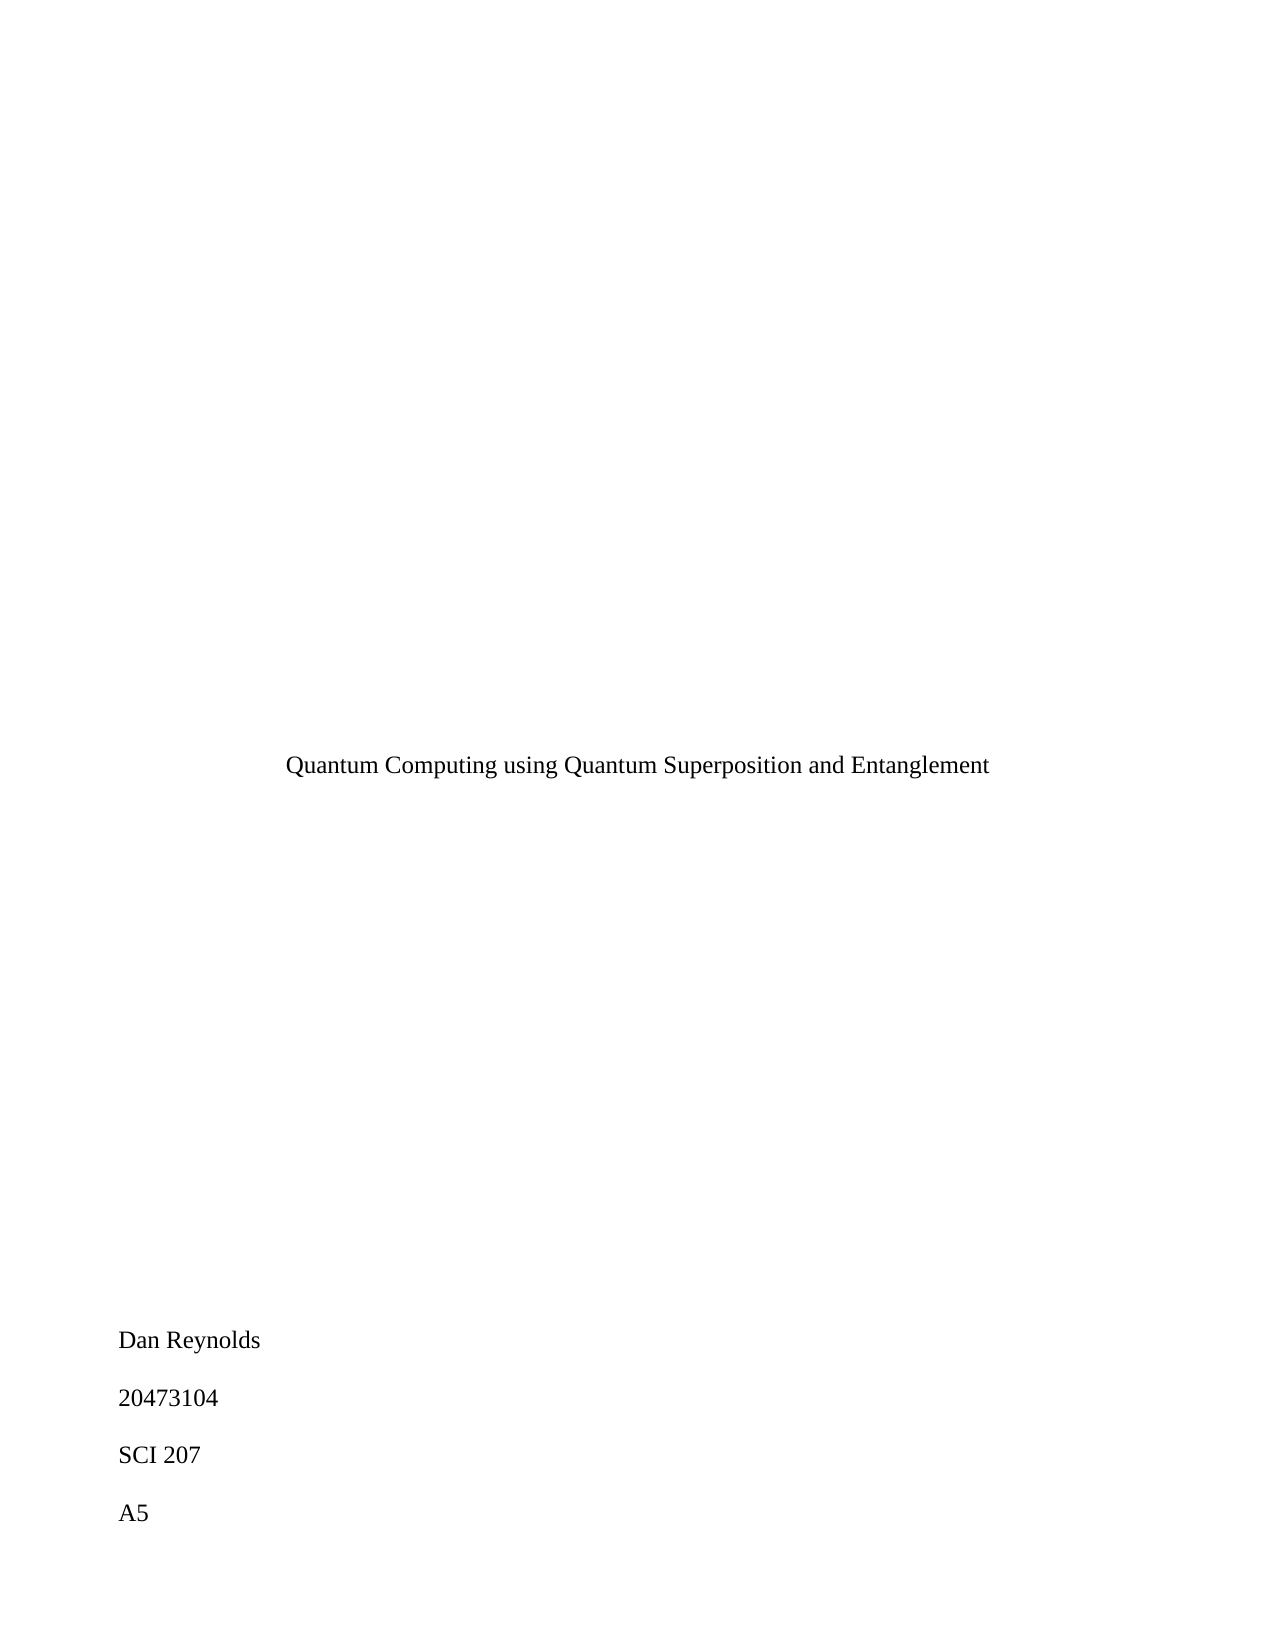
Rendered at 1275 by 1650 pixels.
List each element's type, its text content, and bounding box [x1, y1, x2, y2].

text Dan Reynolds [118, 1326, 1157, 1354]
text SCI 207 [118, 1441, 1157, 1469]
text Quantum Computing using Quantum Superposition and Entanglement [118, 751, 1157, 779]
text A5 [118, 1498, 1157, 1527]
text 20473104 [118, 1383, 1157, 1412]
